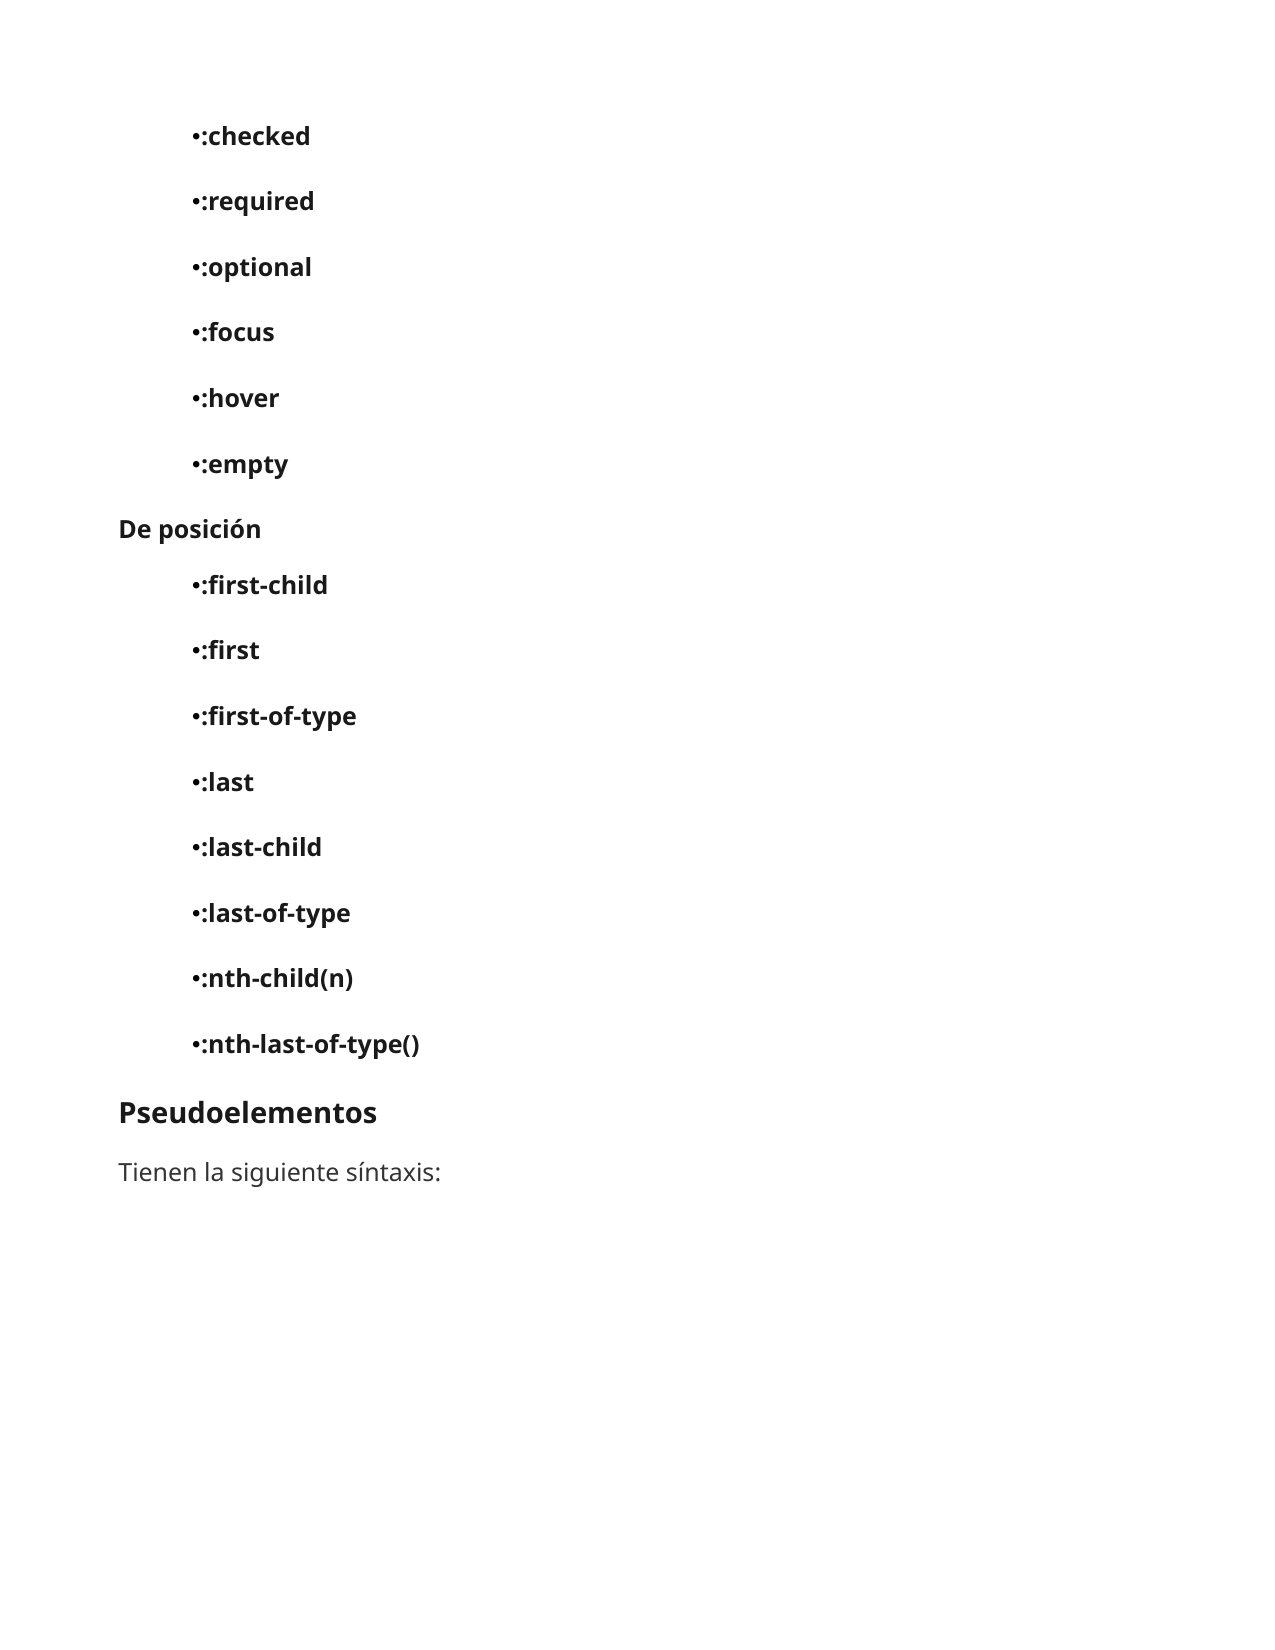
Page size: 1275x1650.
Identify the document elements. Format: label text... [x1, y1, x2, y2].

list :first-of-type [118, 698, 1157, 733]
list :nth-last-of-type() [118, 1027, 1157, 1061]
subtitle Pseudoelementos [118, 1092, 1157, 1132]
list :optional [118, 249, 1157, 283]
list :focus [118, 315, 1157, 349]
list :last [118, 764, 1157, 798]
list :required [118, 184, 1157, 218]
list :first-child [118, 567, 1157, 601]
list :nth-child(n) [118, 961, 1157, 995]
list :hover [118, 381, 1157, 415]
list :last-of-type [118, 895, 1157, 929]
list :empty [118, 446, 1157, 480]
list :last-child [118, 830, 1157, 864]
list :first [118, 633, 1157, 667]
text Tienen la siguiente síntaxis: [118, 1154, 1157, 1188]
list :checked [118, 118, 1157, 152]
subtitle De posición [118, 512, 1157, 546]
